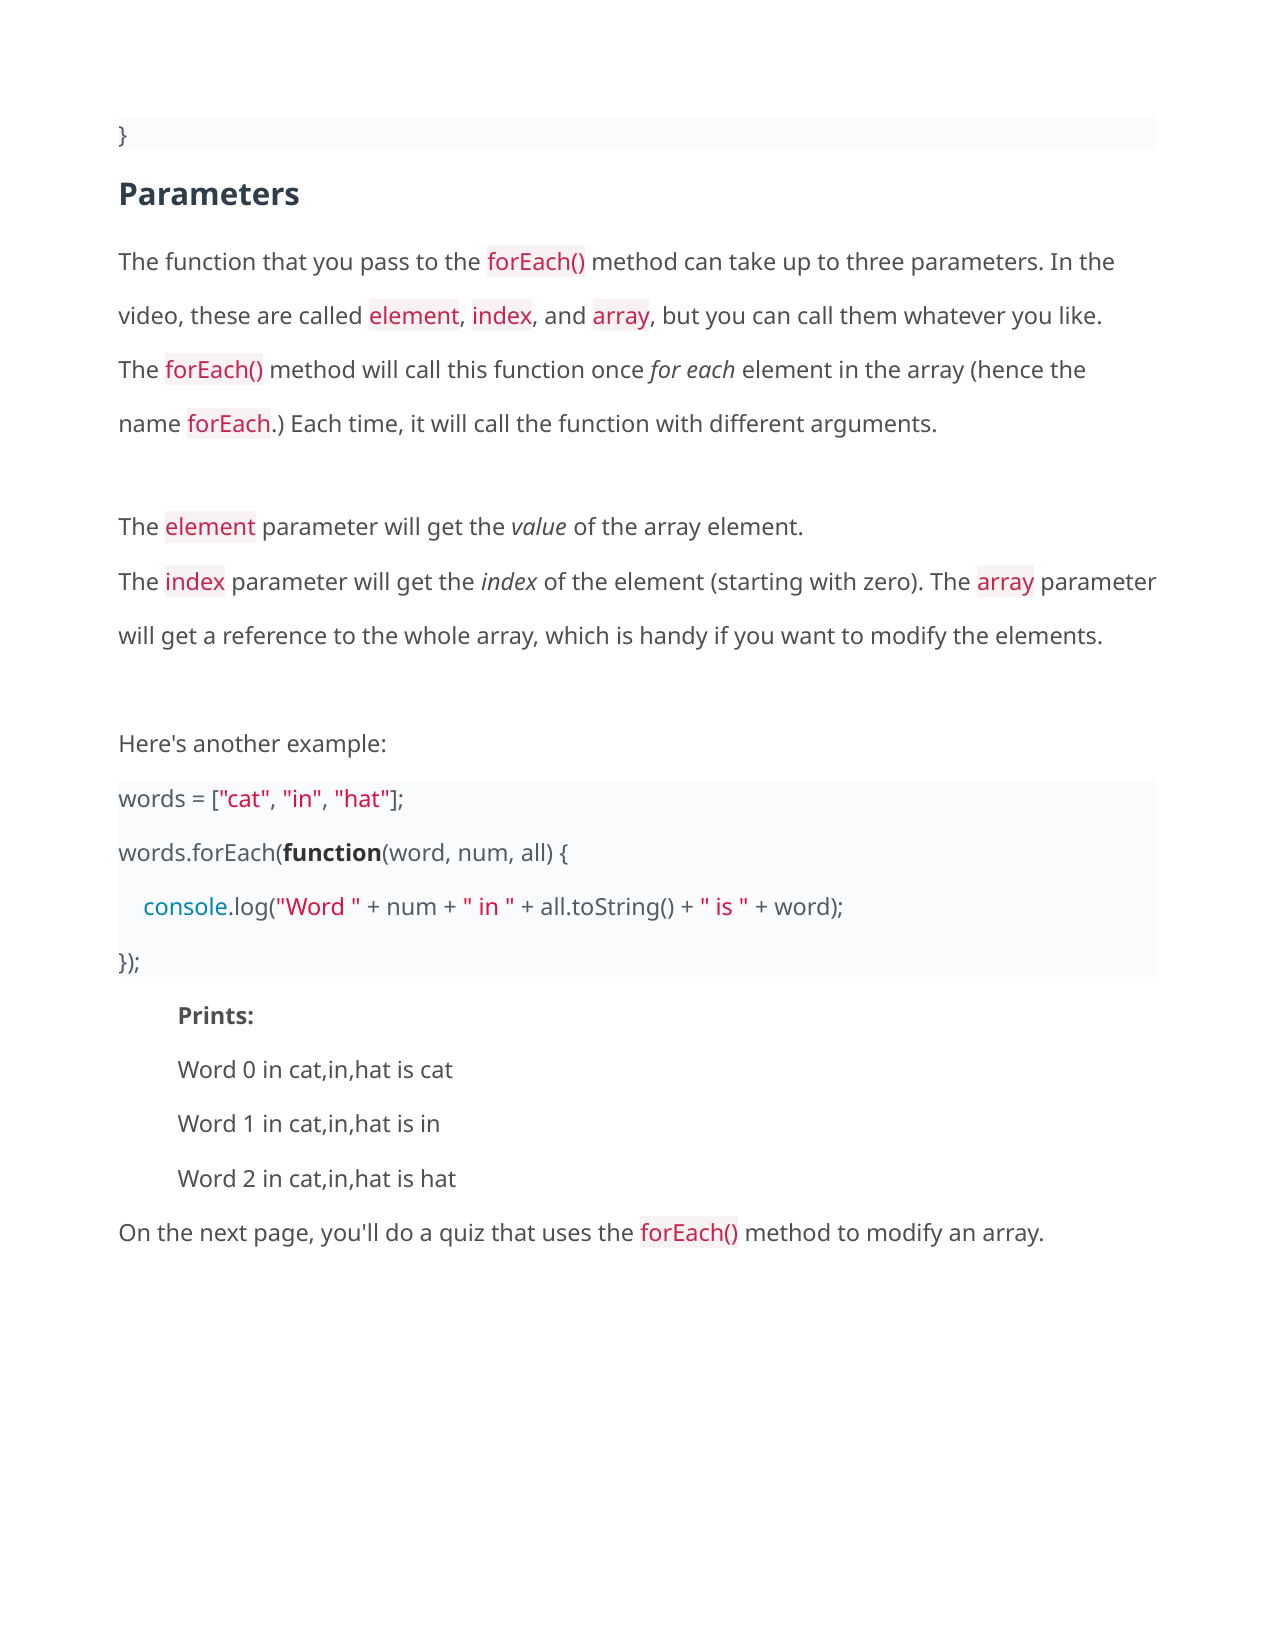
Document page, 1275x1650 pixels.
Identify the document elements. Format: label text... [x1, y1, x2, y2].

text The forEach() method will call this function once for each element in the array (hence the name forEach.) Each time, it will call the function with different arguments. [118, 353, 1157, 439]
text Prints: Word 0 in cat,in,hat is cat Word 1 in cat,in,hat is in Word 2 in cat,in,hat is hat [177, 999, 1098, 1194]
text The index parameter will get the index of the element (starting with zero). The array parameter will get a reference to the whole array, which is handy if you want to modify the elements. [118, 565, 1157, 651]
text } [118, 118, 1157, 150]
subtitle Parameters [118, 172, 1157, 215]
text On the next page, you'll do a quiz that uses the forEach() method to modify an array. [118, 1216, 1157, 1248]
text Here's another example: [118, 728, 1157, 760]
text words = ["cat", "in", "hat"]; [118, 782, 1157, 814]
text console.log("Word " + num + " in " + all.toString() + " is " + word); [118, 891, 1157, 923]
text The element parameter will get the value of the array element. [118, 511, 1157, 543]
text The function that you pass to the forEach() method can take up to three parameters. In the video, these are called element, index, and array, but you can call them whatever you like. [118, 245, 1157, 331]
text }); [118, 945, 1157, 977]
text words.forEach(function(word, num, all) { [118, 836, 1157, 868]
